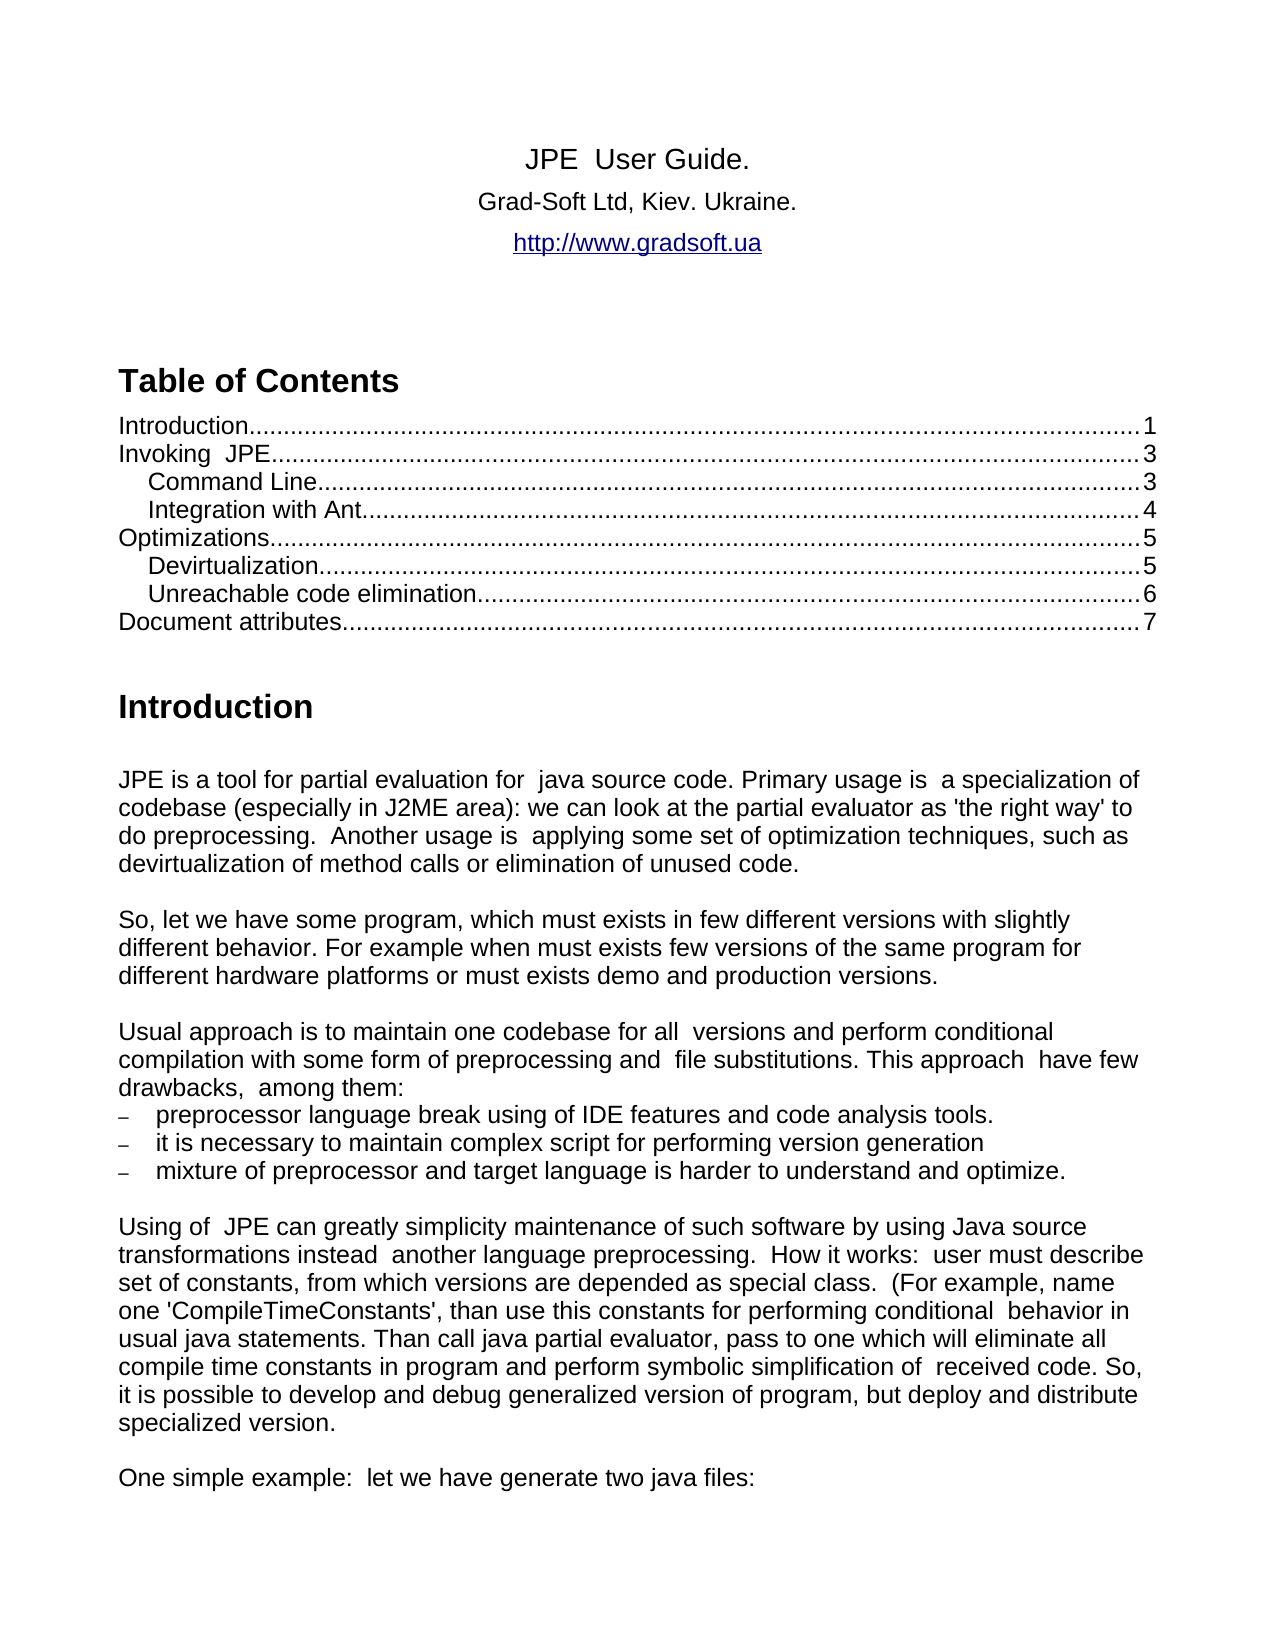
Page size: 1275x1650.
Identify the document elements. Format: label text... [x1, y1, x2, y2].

text Invoking JPE 3 [118, 440, 1157, 468]
subtitle JPE User Guide. [118, 143, 1157, 176]
list it is necessary to maintain complex script for performing version generation [118, 1129, 1157, 1157]
text Optimizations. 5 [118, 524, 1157, 552]
text Devirtualization. 5 [148, 552, 1157, 580]
text One simple example: let we have generate two java files: [118, 1464, 1157, 1492]
text Using of JPE can greatly simplicity maintenance of such software by using Java source transformations instead another language preprocessing. How it works: user must describe set of constants, from which versions are depended as special class. (For example, name one 'CompileTimeConstants', than use this constants for performing conditional behavior in usual java statements. Than call java partial evaluator, pass to one which will eliminate all compile time constants in program and perform symbolic simplification of received code. So, it is possible to develop and debug generalized version of program, but deploy and distribute specialized version. [118, 1213, 1157, 1436]
list mixture of preprocessor and target language is harder to understand and optimize. [118, 1157, 1157, 1185]
text http://www.gradsoft.ua [118, 229, 1157, 257]
text Usual approach is to maintain one codebase for all versions and perform conditional compilation with some form of preprocessing and file substitutions. This approach have few drawbacks, among them: [118, 1018, 1157, 1101]
text Introduction 1 [118, 412, 1157, 440]
text Document attributes. 7 [118, 608, 1157, 636]
text JPE is a tool for partial evaluation for java source code. Primary usage is a specialization of codebase (especially in J2ME area): we can look at the partial evaluator as 'the right way' to do preprocessing. Another usage is applying some set of optimization techniques, such as devirtualization of method calls or elimination of unused code. [118, 766, 1157, 878]
text So, let we have some program, which must exists in few different versions with slightly different behavior. For example when must exists few versions of the same program for different hardware platforms or must exists demo and production versions. [118, 906, 1157, 990]
subtitle Introduction [118, 688, 1157, 726]
subtitle Table of Contents [118, 362, 1157, 400]
text Grad-Soft Ltd, Kiev. Ukraine. [118, 188, 1157, 216]
text Unreachable code elimination. 6 [148, 580, 1157, 608]
text Integration with Ant. 4 [148, 496, 1157, 524]
list preprocessor language break using of IDE features and code analysis tools. [118, 1101, 1157, 1129]
text Command Line 3 [148, 468, 1157, 496]
